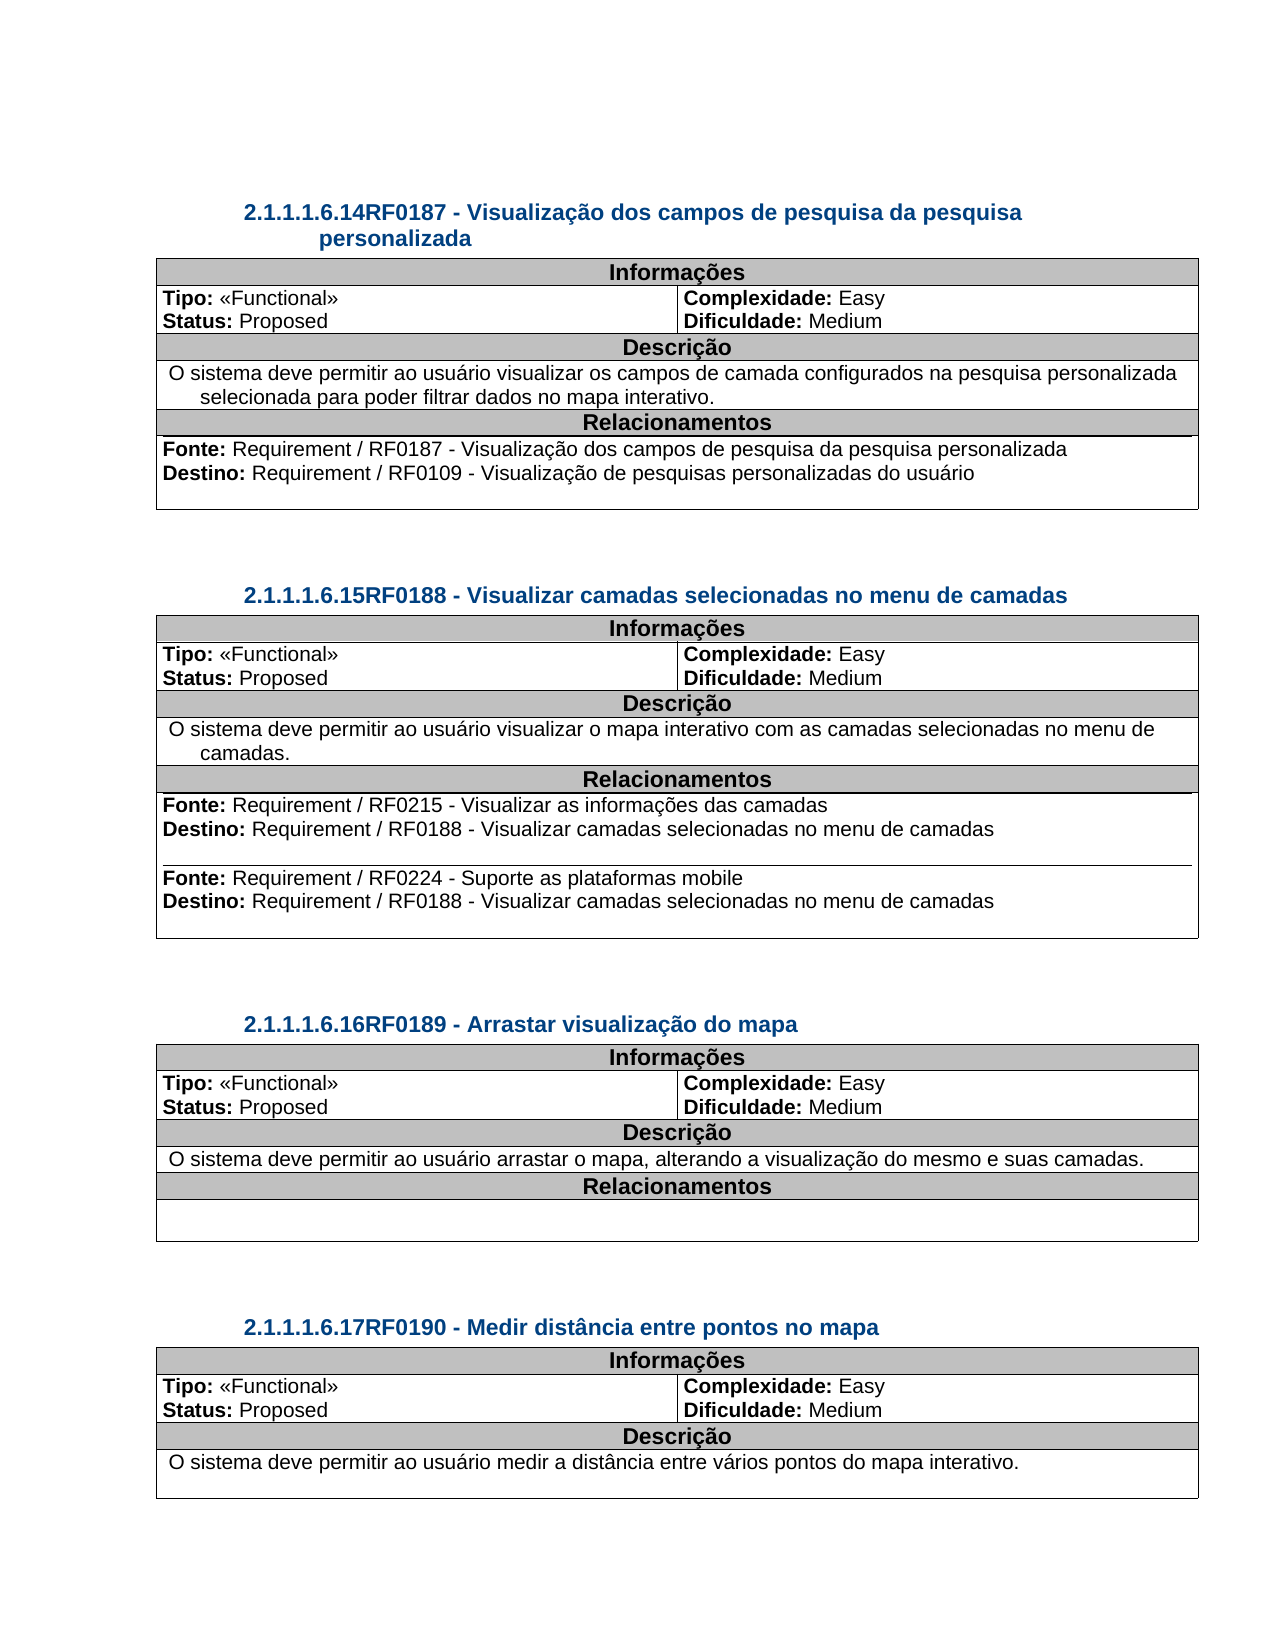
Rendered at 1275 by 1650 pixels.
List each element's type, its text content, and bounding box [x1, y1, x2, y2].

table_cell [157, 436, 163, 508]
table_cell Tipo: «Functional» Status: Proposed [157, 643, 677, 690]
table_cell Relacionamentos [157, 1173, 1198, 1199]
table_cell O sistema deve permitir ao usuário visualizar o mapa interativo com as camadas selecionadas no menu de camadas. [157, 718, 1198, 765]
table_header Informações [157, 1045, 1198, 1070]
list RF0188 - Visualizar camadas selecionadas no menu de camadas [244, 582, 1125, 608]
table_header Informações [157, 259, 1198, 285]
table_cell Complexidade: Easy Dificuldade: Medium [678, 643, 1198, 690]
table_header Informações [157, 616, 1198, 641]
table_cell Complexidade: Easy Dificuldade: Medium [678, 286, 1198, 333]
table_header Fonte: Requirement / RF0187 - Visualização dos campos de pesquisa da pesquisa personalizada Destino: Requirement / RF0109 - Visualização de pesquisas personalizadas do usuário [163, 437, 1192, 508]
table_cell O sistema deve permitir ao usuário visualizar os campos de camada configurados na pesquisa personalizada selecionada para poder filtrar dados no mapa interativo. [157, 361, 1198, 408]
table_cell Descrição [157, 1423, 1198, 1449]
table_cell Complexidade: Easy Dificuldade: Medium [678, 1071, 1198, 1119]
table_cell Tipo: «Functional» Status: Proposed [157, 286, 677, 333]
list RF0189 - Arrastar visualização do mapa [244, 1011, 1125, 1037]
table_cell Relacionamentos [157, 766, 1198, 792]
table_header Informações [157, 1348, 1198, 1374]
table_cell [157, 1200, 1198, 1241]
table_cell Relacionamentos [157, 410, 1198, 435]
list RF0190 - Medir distância entre pontos no mapa [244, 1314, 1125, 1341]
table_header Fonte: Requirement / RF0215 - Visualizar as informações das camadas Destino: Requirement / RF0188 - Visualizar camadas selecionadas no menu de camadas [163, 794, 1192, 865]
table_cell Descrição [157, 1120, 1198, 1146]
list RF0187 - Visualização dos campos de pesquisa da pesquisa personalizada [244, 199, 1125, 252]
table_cell [157, 793, 163, 937]
table_cell [1192, 436, 1198, 508]
table_cell Tipo: «Functional» Status: Proposed [157, 1375, 677, 1422]
table_cell Descrição [157, 334, 1198, 360]
table_cell Descrição [157, 691, 1198, 717]
table_cell O sistema deve permitir ao usuário arrastar o mapa, alterando a visualização do mesmo e suas camadas. [157, 1147, 1198, 1172]
table_cell Tipo: «Functional» Status: Proposed [157, 1071, 677, 1119]
table_cell Complexidade: Easy Dificuldade: Medium [678, 1375, 1198, 1422]
table_cell Fonte: Requirement / RF0224 - Suporte as plataformas mobile Destino: Requirement / RF0188 - Visualizar camadas selecionadas no menu de camadas [163, 866, 1192, 937]
table_cell [1192, 793, 1198, 937]
table_cell O sistema deve permitir ao usuário medir a distância entre vários pontos do mapa interativo. Observação: A distância é medida em quilômetro (km). [157, 1450, 1198, 1497]
